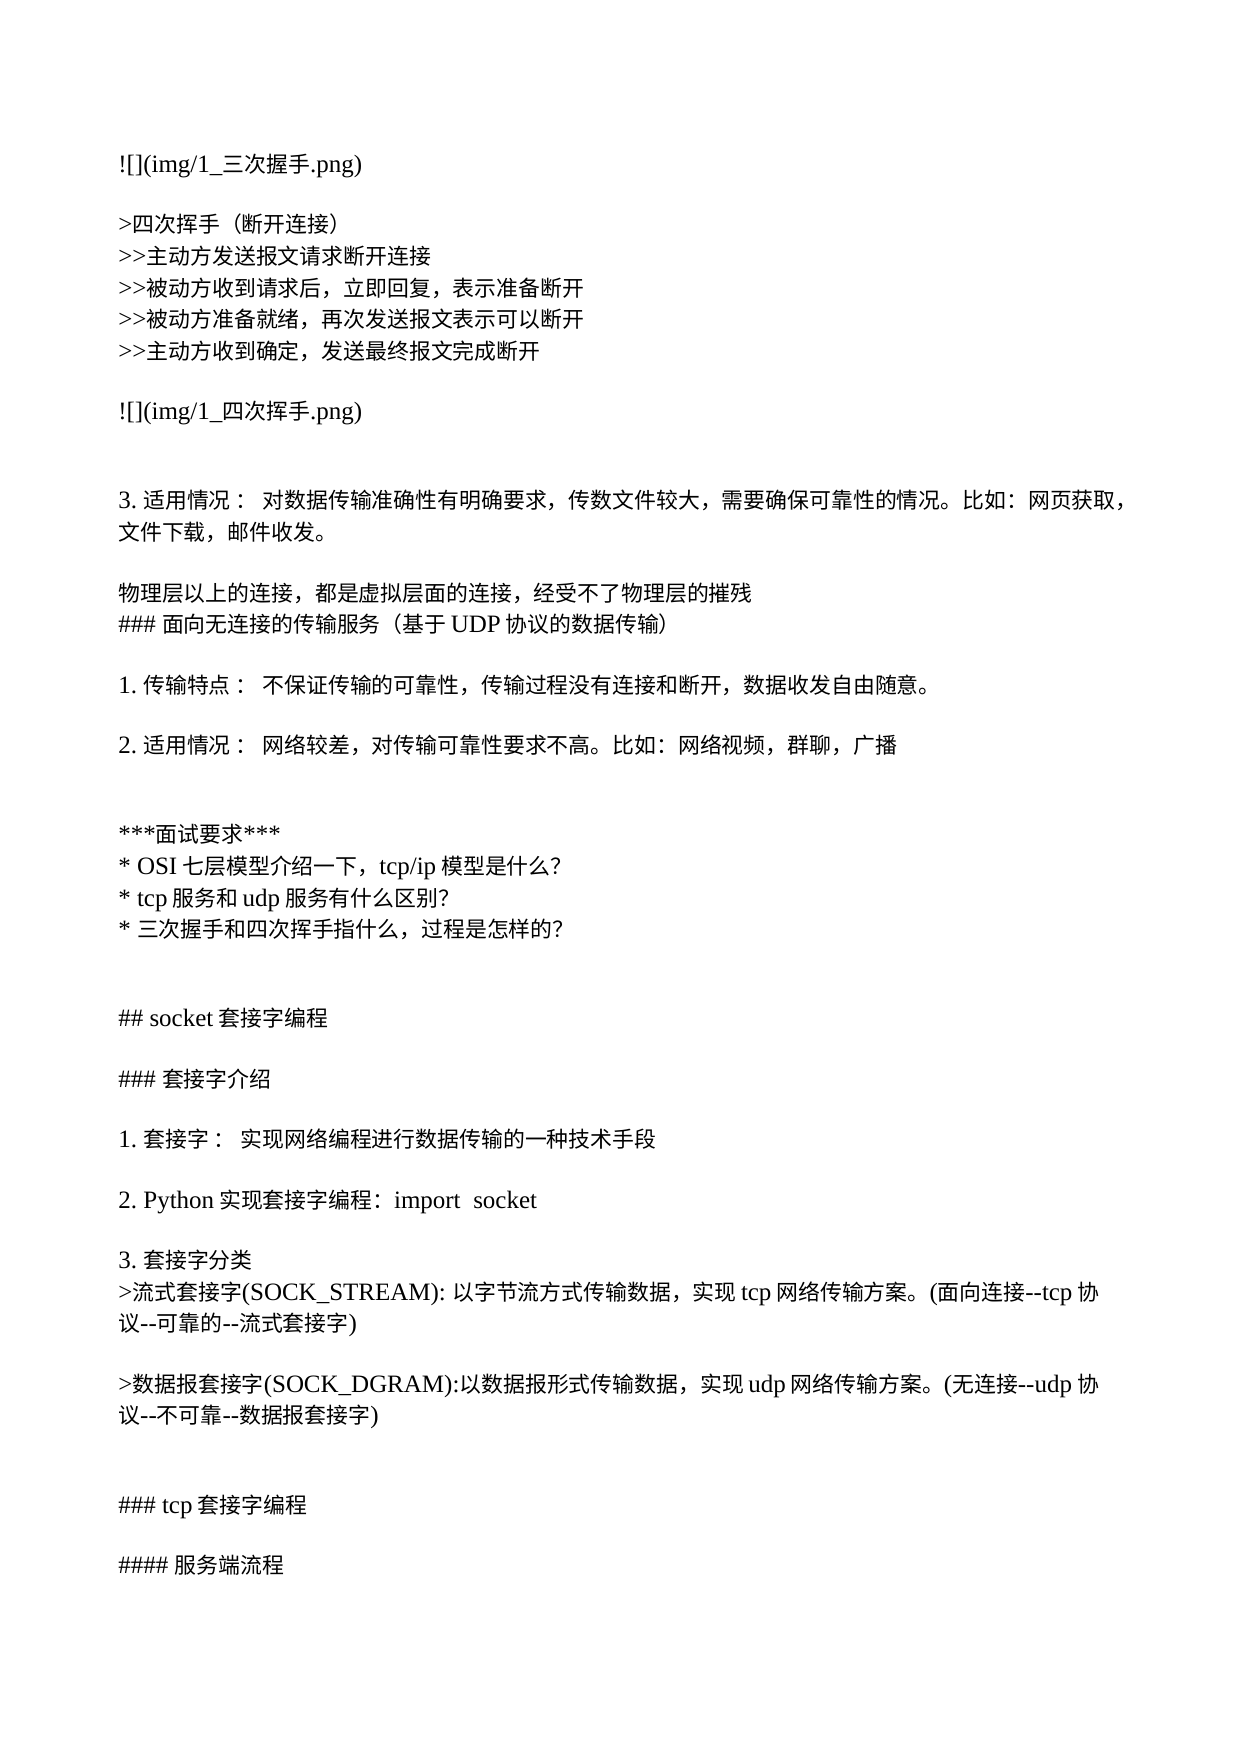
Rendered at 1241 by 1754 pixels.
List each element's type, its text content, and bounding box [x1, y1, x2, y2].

text 3. 套接字分类 [118, 1243, 1122, 1275]
text ![](img/1_三次握手.png) [118, 147, 1122, 178]
text * 三次握手和四次挥手指什么，过程是怎样的？ [118, 912, 1122, 944]
text ### 套接字介绍 [118, 1062, 1122, 1093]
text >流式套接字(SOCK_STREAM): 以字节流方式传输数据，实现tcp网络传输方案。(面向连接--tcp协议--可靠的--流式套接字) [118, 1275, 1122, 1338]
text >>主动方收到确定，发送最终报文完成断开 [118, 334, 1122, 366]
text 物理层以上的连接，都是虚拟层面的连接，经受不了物理层的摧残 [118, 576, 1122, 607]
text 2. 适用情况 ： 网络较差，对传输可靠性要求不高。比如：网络视频，群聊，广播 [118, 728, 1122, 760]
text >>主动方发送报文请求断开连接 [118, 239, 1122, 271]
text >四次挥手（断开连接） [118, 207, 1122, 239]
text #### 服务端流程 [118, 1548, 1122, 1580]
text 2. Python实现套接字编程：import socket [118, 1183, 1122, 1214]
text * OSI七层模型介绍一下，tcp/ip模型是什么？ [118, 849, 1122, 881]
text >数据报套接字(SOCK_DGRAM):以数据报形式传输数据，实现udp网络传输方案。(无连接--udp协议--不可靠--数据报套接字) [118, 1367, 1122, 1430]
text * tcp服务和udp服务有什么区别？ [118, 881, 1122, 912]
text >>被动方收到请求后，立即回复，表示准备断开 [118, 271, 1122, 302]
text 1. 套接字 ： 实现网络编程进行数据传输的一种技术手段 [118, 1122, 1122, 1154]
text >>被动方准备就绪，再次发送报文表示可以断开 [118, 302, 1122, 334]
text 3. 适用情况 ： 对数据传输准确性有明确要求，传数文件较大，需要确保可靠性的情况。比如：网页获取，文件下载，邮件收发。 [118, 483, 1122, 547]
text ![](img/1_四次挥手.png) [118, 394, 1122, 426]
text 1. 传输特点 ： 不保证传输的可靠性，传输过程没有连接和断开，数据收发自由随意。 [118, 668, 1122, 699]
text ### tcp套接字编程 [118, 1488, 1122, 1519]
text ***面试要求*** [118, 817, 1122, 849]
text ## socket套接字编程 [118, 1001, 1122, 1033]
text ### 面向无连接的传输服务（基于UDP协议的数据传输） [118, 607, 1122, 639]
